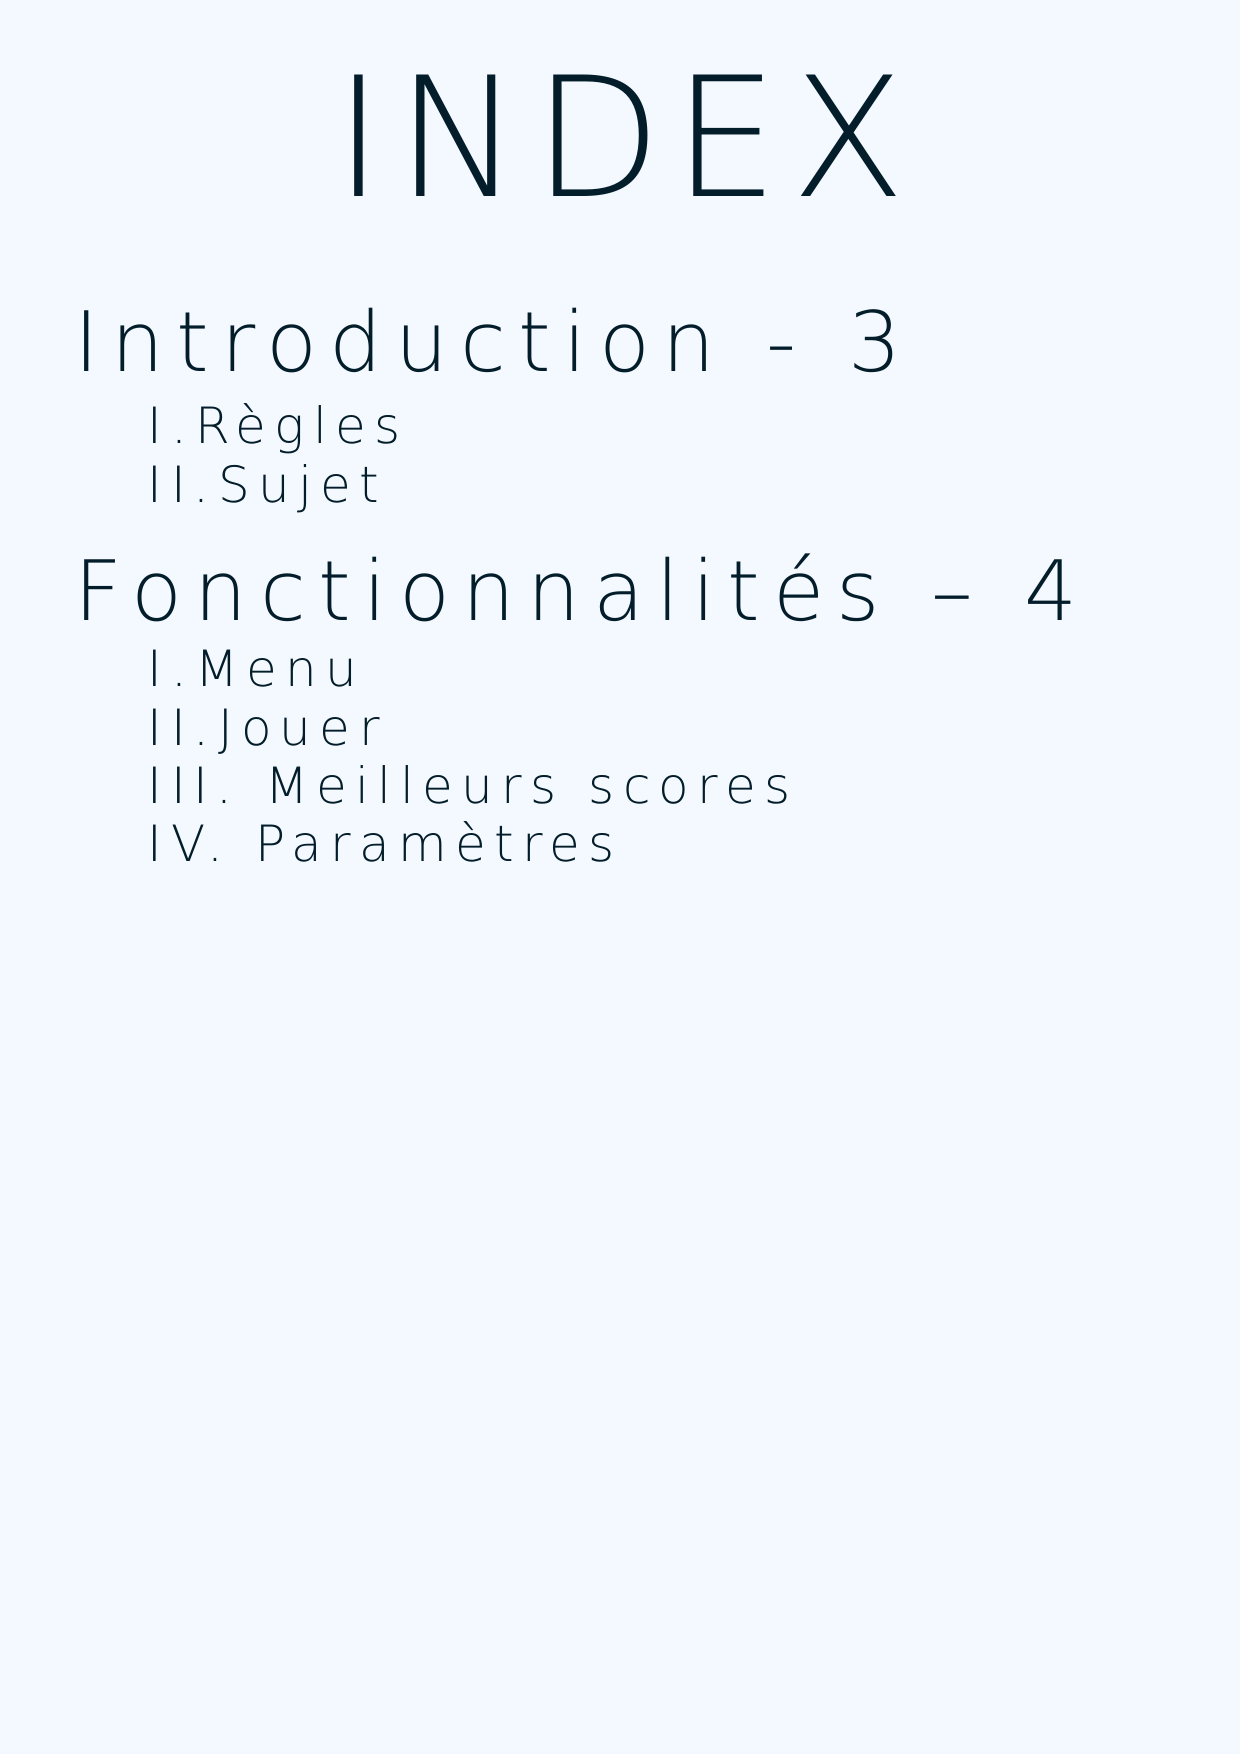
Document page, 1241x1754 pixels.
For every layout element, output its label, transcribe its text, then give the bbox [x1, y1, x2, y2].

text I.Règles [74, 397, 1240, 456]
text II.Jouer [74, 698, 1240, 757]
text INDEX [0, 41, 1240, 235]
text II.Sujet [74, 456, 1240, 514]
text I.Menu [74, 640, 1240, 698]
text III. Meilleurs scores [74, 757, 1240, 815]
text Introduction - 3 [74, 294, 1240, 391]
text Fonctionnalités – 4 [74, 543, 1240, 640]
text IV. Paramètres [74, 815, 1240, 873]
